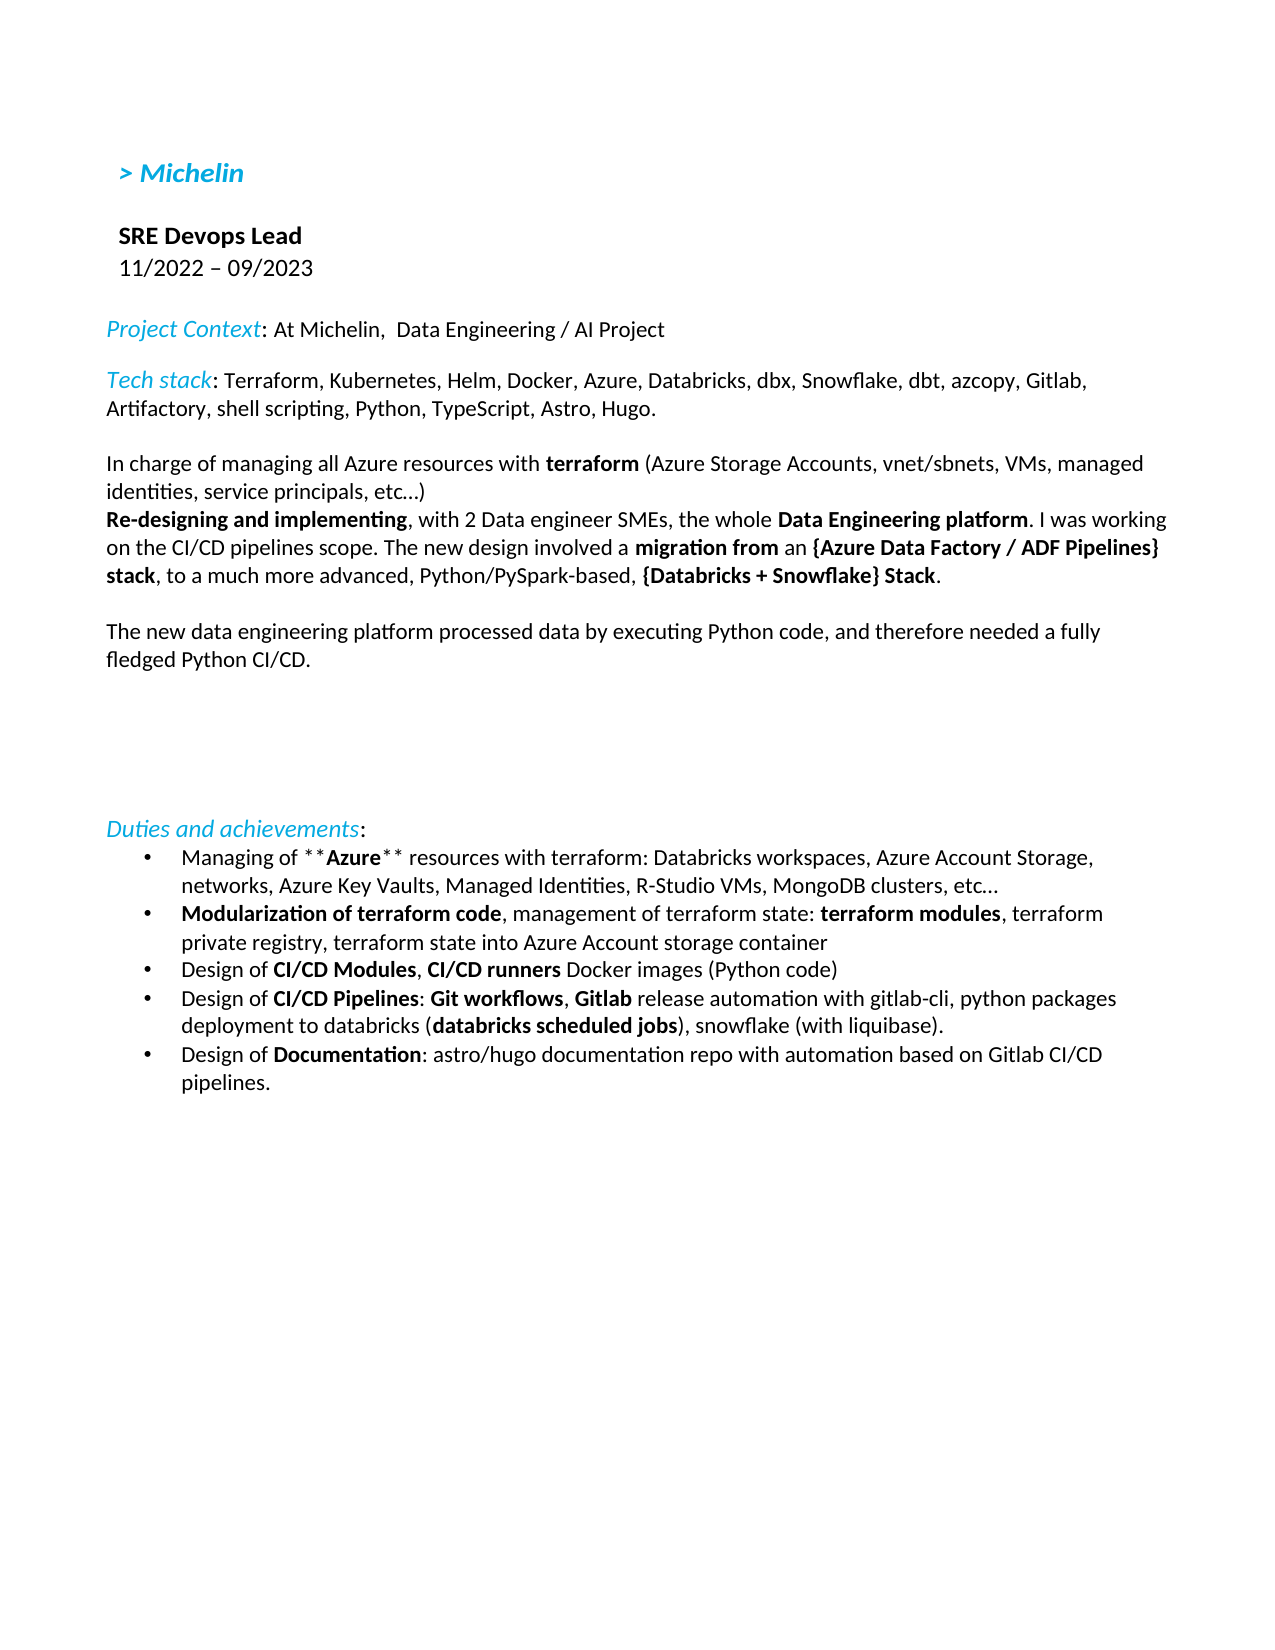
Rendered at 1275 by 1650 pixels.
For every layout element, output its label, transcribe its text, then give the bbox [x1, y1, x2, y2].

text Duties and achievements: [106, 813, 1169, 843]
subtitle > Michelin [118, 156, 1169, 189]
text In charge of managing all Azure resources with terraform (Azure Storage Accounts, vnet/sbnets, VMs, managed identities, service principals, etc…) [106, 449, 1169, 505]
list Design of CI/CD Modules, CI/CD runners Docker images (Python code) [144, 956, 1169, 984]
list Design of Documentation: astro/hugo documentation repo with automation based on Gitlab CI/CD pipelines. [144, 1040, 1169, 1096]
text Project Context: At Michelin, Data Engineering / AI Project [106, 313, 1169, 343]
list Modularization of terraform code, management of terraform state: terraform modules, terraform private registry, terraform state into Azure Account storage container [144, 899, 1169, 956]
text SRE Devops Lead [118, 220, 1169, 251]
text Re-designing and implementing, with 2 Data engineer SMEs, the whole Data Engineering platform. I was working on the CI/CD pipelines scope. The new design involved a migration from an {Azure Data Factory / ADF Pipelines} stack, to a much more advanced, Python/PySpark-based, {Databricks + Snowflake} Stack. [106, 505, 1169, 589]
text The new data engineering platform processed data by executing Python code, and therefore needed a fully fledged Python CI/CD. [106, 617, 1169, 673]
text Tech stack: Terraform, Kubernetes, Helm, Docker, Azure, Databricks, dbx, Snowflake, dbt, azcopy, Gitlab, Artifactory, shell scripting, Python, TypeScript, Astro, Hugo. [106, 364, 1169, 422]
text 11/2022 – 09/2023 [118, 252, 1169, 282]
list Design of CI/CD Pipelines: Git workflows, Gitlab release automation with gitlab-cli, python packages deployment to databricks (databricks scheduled jobs), snowflake (with liquibase). [144, 984, 1169, 1040]
list Managing of **Azure** resources with terraform: Databricks workspaces, Azure Account Storage, networks, Azure Key Vaults, Managed Identities, R-Studio VMs, MongoDB clusters, etc… [144, 843, 1169, 899]
